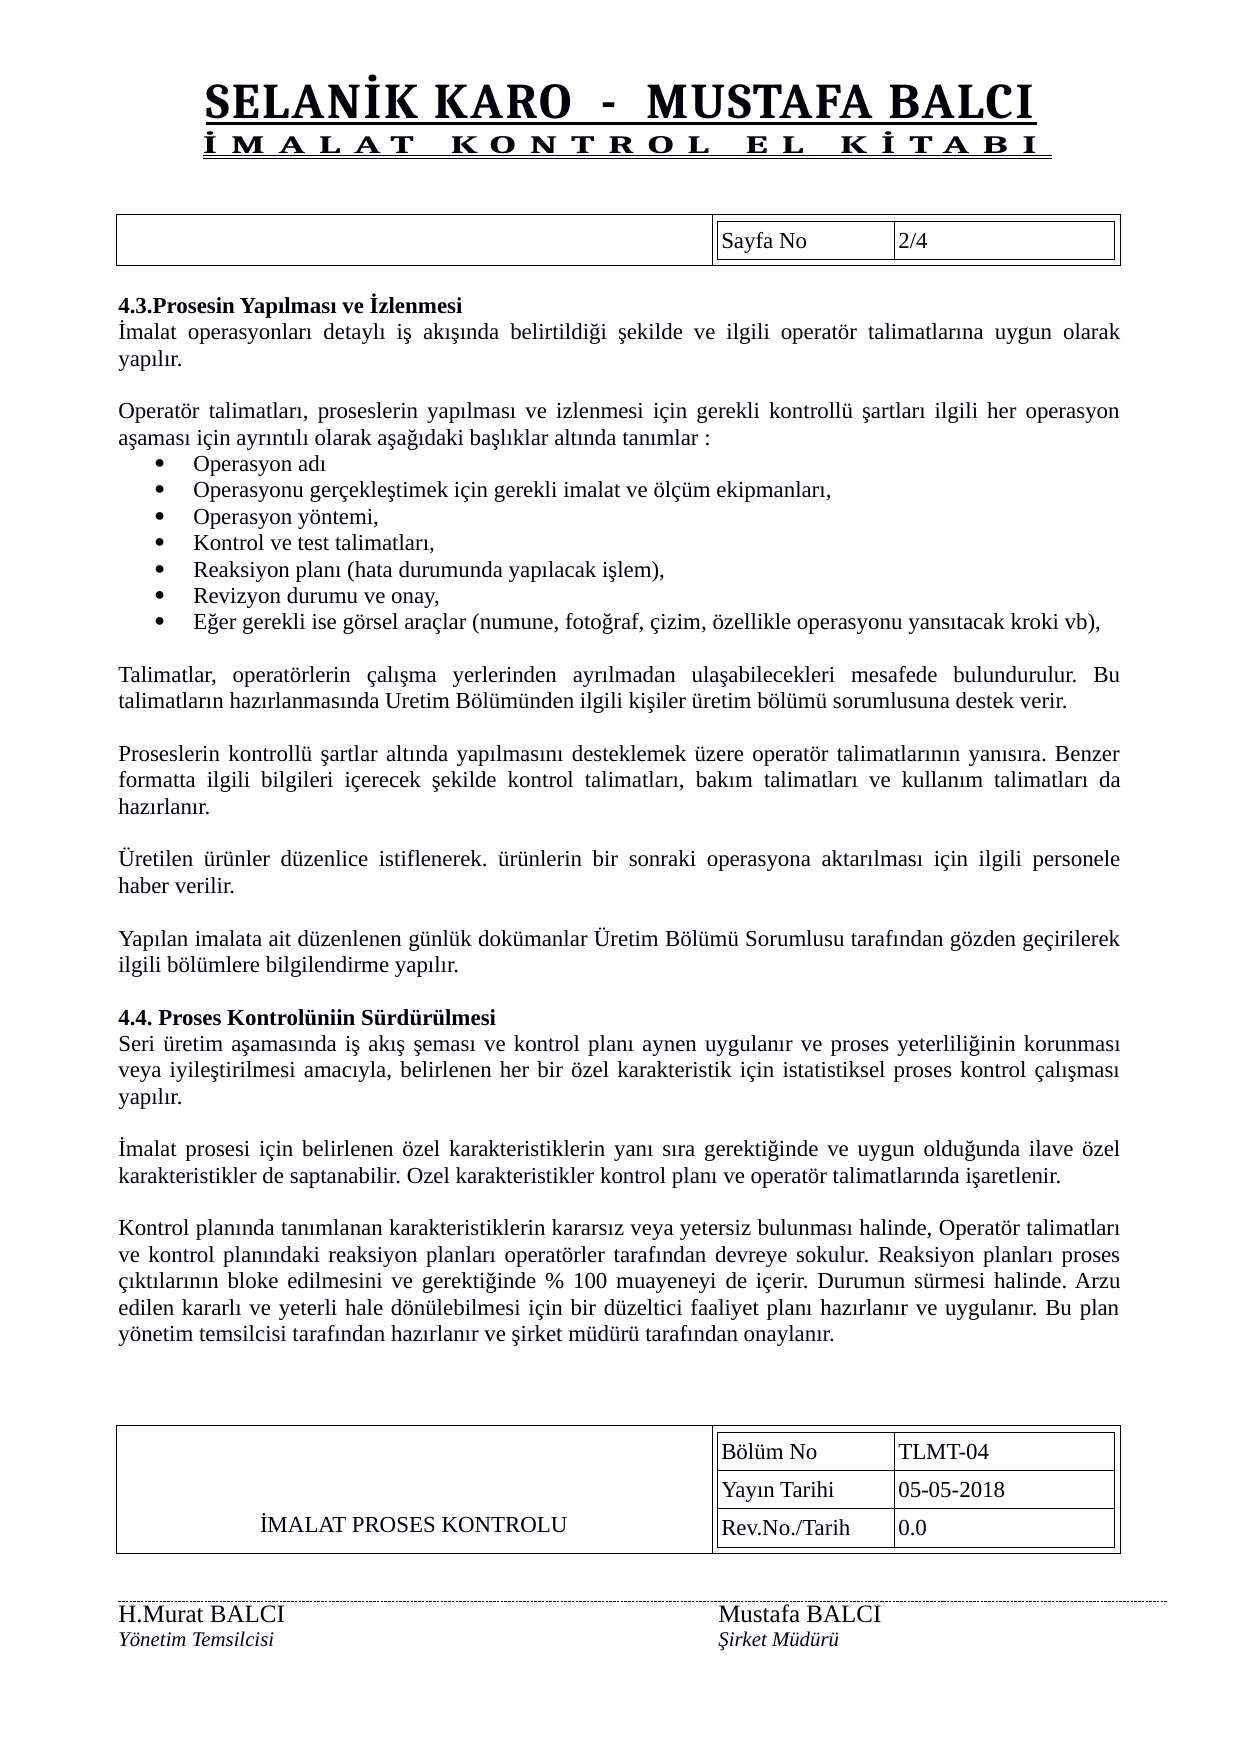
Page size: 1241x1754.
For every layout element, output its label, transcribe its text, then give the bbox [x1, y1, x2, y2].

text Talimatlar, operatörlerin çalışma yerlerinden ayrılmadan ulaşabilecekleri mesafede bulundurulur. Bu talimatların hazırlanmasında Uretim Bölümünden ilgili kişiler üretim bölümü sorumlusuna destek verir. [118, 661, 1122, 714]
table_cell Yayın Tarihi [718, 1471, 894, 1508]
table_header Bölüm No [718, 1433, 894, 1470]
table_header İMALAT PROSES KONTROLU [117, 1426, 712, 1553]
table_cell Sayfa No [718, 222, 894, 259]
text Operatör talimatları, proseslerin yapılması ve izlenmesi için gerekli kontrollü şartları ilgili her operasyon aşaması için ayrıntılı olarak aşağıdaki başlıklar altında tanımlar : [118, 397, 1122, 450]
list Reaksiyon planı (hata durumunda yapılacak işlem), [156, 556, 1122, 582]
table_header [117, 215, 712, 265]
list Eğer gerekli ise görsel araçlar (numune, fotoğraf, çizim, özellikle operasyonu yansıtacak kroki vb), [156, 608, 1122, 635]
table_header TLMT-04 [895, 1433, 1114, 1470]
table_header [713, 1426, 1120, 1553]
text 4.3.Prosesin Yapılması ve İzlenmesi [118, 292, 1122, 318]
list Kontrol ve test talimatları, [156, 529, 1122, 556]
text Kontrol planında tanımlanan karakteristiklerin kararsız veya yetersiz bulunması halinde, Operatör talimatları ve kontrol planındaki reaksiyon planları operatörler tarafından devreye sokulur. Reaksiyon planları proses çıktılarının bloke edilmesini ve gerektiğinde % 100 muayeneyi de içerir. Durumun sürmesi halinde. Arzu edilen kararlı ve yeterli hale dönülebilmesi için bir düzeltici faaliyet planı hazırlanır ve uygulanır. Bu plan yönetim temsilcisi tarafından hazırlanır ve şirket müdürü tarafından onaylanır. [118, 1214, 1122, 1346]
list Operasyon adı [156, 450, 1122, 477]
table_header [713, 215, 1120, 265]
table_cell 05-05-2018 [895, 1471, 1114, 1508]
list Operasyon yöntemi, [156, 503, 1122, 529]
list Operasyonu gerçekleştimek için gerekli imalat ve ölçüm ekipmanları, [156, 477, 1122, 503]
text İmalat prosesi için belirlenen özel karakteristiklerin yanı sıra gerektiğinde ve uygun olduğunda ilave özel karakteristikler de saptanabilir. Ozel karakteristikler kontrol planı ve operatör talimatlarında işaretlenir. [118, 1135, 1122, 1188]
text Seri üretim aşamasında iş akış şeması ve kontrol planı aynen uygulanır ve proses yeterliliğinin korunması veya iyileştirilmesi amacıyla, belirlenen her bir özel karakteristik için istatistiksel proses kontrol çalışması yapılır. [118, 1030, 1122, 1109]
text 4.4. Proses Kontrolüniin Sürdürülmesi [118, 1004, 1122, 1030]
text İmalat operasyonları detaylı iş akışında belirtildiği şekilde ve ilgili operatör talimatlarına uygun olarak yapılır. [118, 318, 1122, 371]
text Proseslerin kontrollü şartlar altında yapılmasını desteklemek üzere operatör talimatlarının yanısıra. Benzer formatta ilgili bilgileri içerecek şekilde kontrol talimatları, bakım talimatları ve kullanım talimatları da hazırlanır. [118, 740, 1122, 819]
list Revizyon durumu ve onay, [156, 582, 1122, 608]
table_cell 0.0 [895, 1509, 1114, 1547]
table_cell Rev.No./Tarih [718, 1509, 894, 1547]
text Üretilen ürünler düzenlice istiflenerek. ürünlerin bir sonraki operasyona aktarılması için ilgili personele haber verilir. [118, 846, 1122, 898]
table_cell 2/4 [895, 222, 1114, 259]
text Yapılan imalata ait düzenlenen günlük dokümanlar Üretim Bölümü Sorumlusu tarafından gözden geçirilerek ilgili bölümlere bilgilendirme yapılır. [118, 924, 1122, 977]
